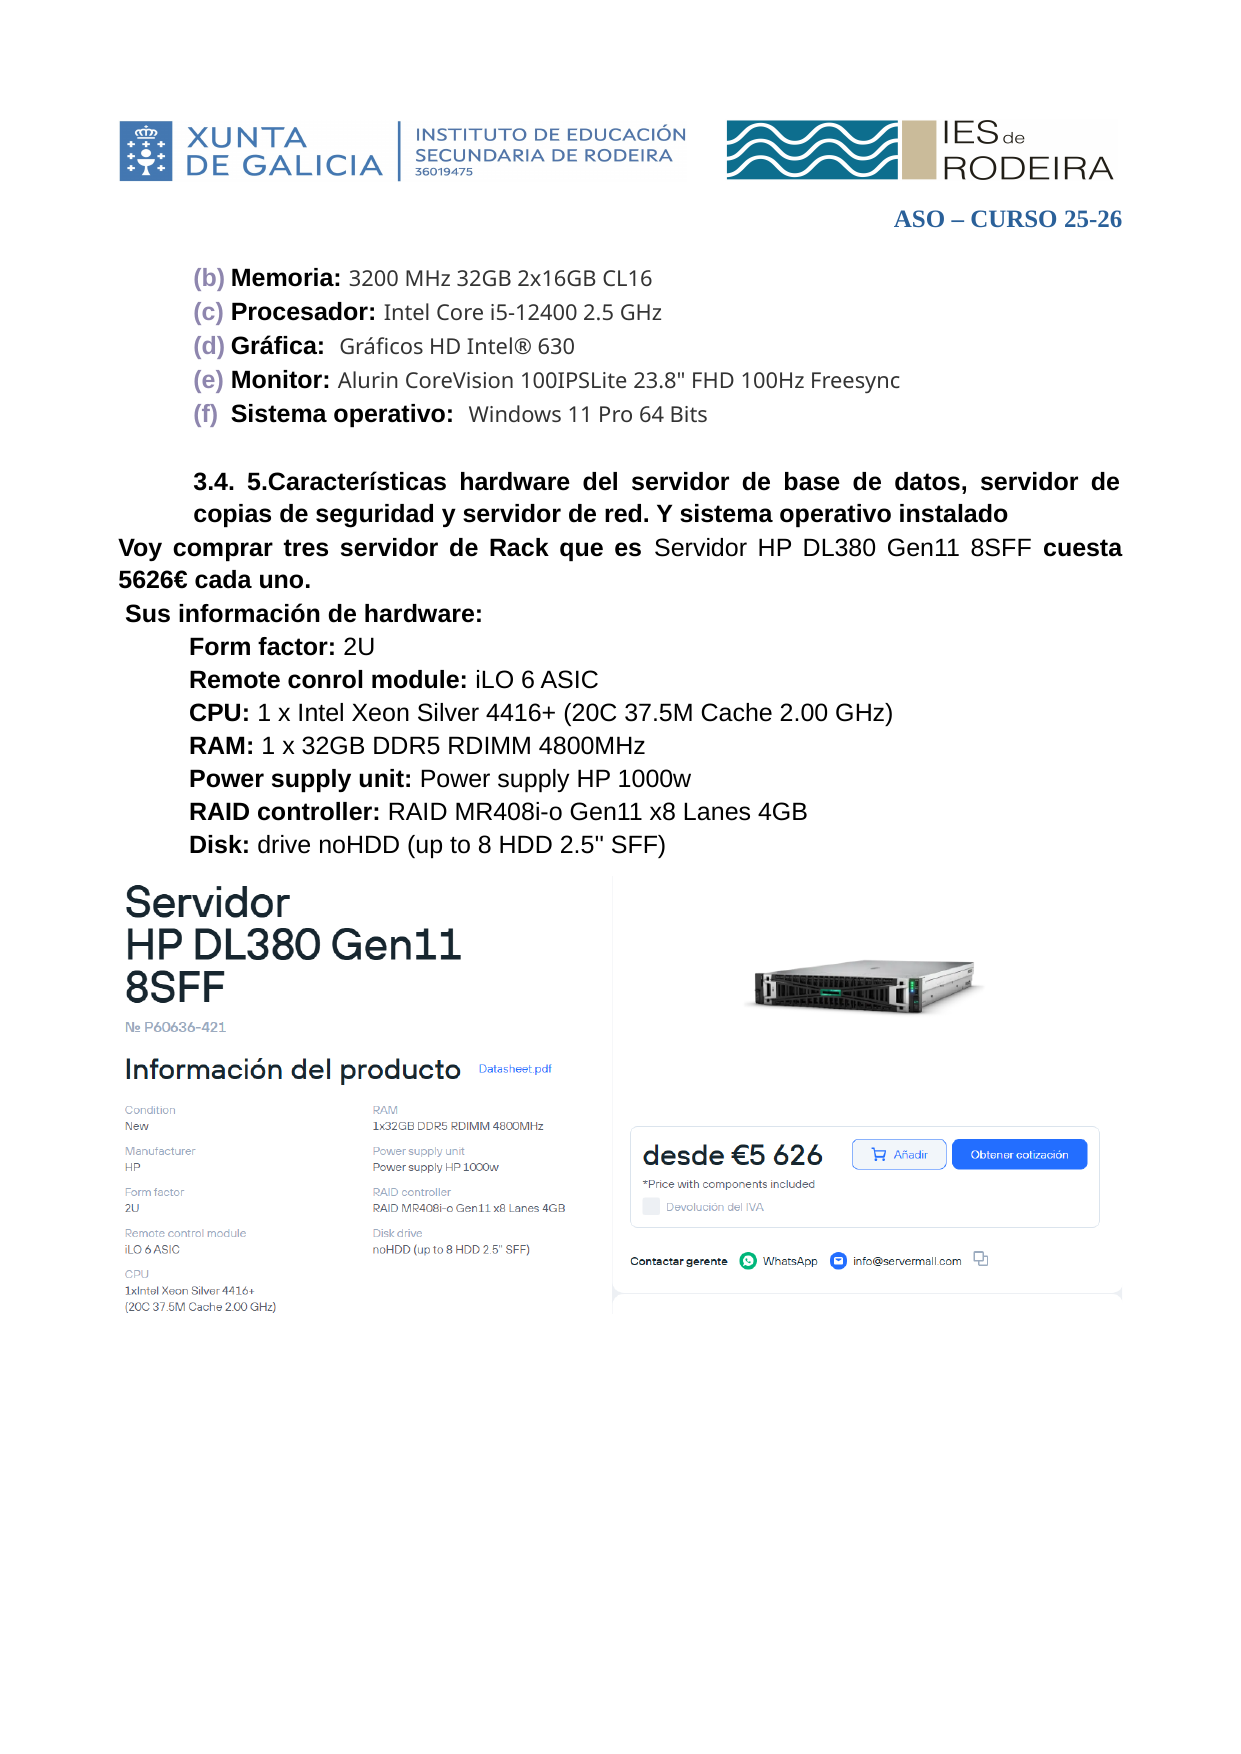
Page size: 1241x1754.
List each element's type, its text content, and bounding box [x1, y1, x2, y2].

list 3.4. 5.Características hardware del servidor de base de datos, servidor de copias de seguridad y servidor de red. Y sistema operativo instalado [156, 466, 1122, 528]
list Sistema operativo: Windows 11 Pro 64 Bits [193, 399, 1122, 429]
list Procesador: Intel Core i5-12400 2.5 GHz [193, 297, 1122, 327]
text Remote conrol module: iLO 6 ASIC [189, 664, 1122, 693]
list Monitor: Alurin CoreVision 100IPSLite 23.8" FHD 100Hz Freesync [193, 365, 1122, 395]
picture [118, 876, 1123, 1314]
picture [118, 120, 687, 182]
list Gráfica: Gráficos HD Intel® 630 [193, 331, 1122, 361]
text Sus información de hardware: [118, 598, 1122, 627]
text Voy comprar tres servidor de Rack que es Servidor HP DL380 Gen11 8SFF cuesta 5626€ cada uno. [118, 532, 1122, 594]
text Disk: drive noHDD (up to 8 HDD 2.5'' SFF) [189, 830, 1122, 858]
text Form factor: 2U [189, 632, 1122, 660]
text CPU: 1 x Intel Xeon Silver 4416+ (20C 37.5M Cache 2.00 GHz) [189, 698, 1122, 726]
text RAM: 1 x 32GB DDR5 RDIMM 4800MHz [189, 731, 1122, 759]
picture [725, 119, 1118, 181]
list Memoria: 3200 MHz 32GB 2x16GB CL16 [193, 263, 1122, 292]
text RAID controller: RAID MR408i-o Gen11 x8 Lanes 4GB [189, 797, 1122, 825]
text Power supply unit: Power supply HP 1000w [189, 764, 1122, 792]
